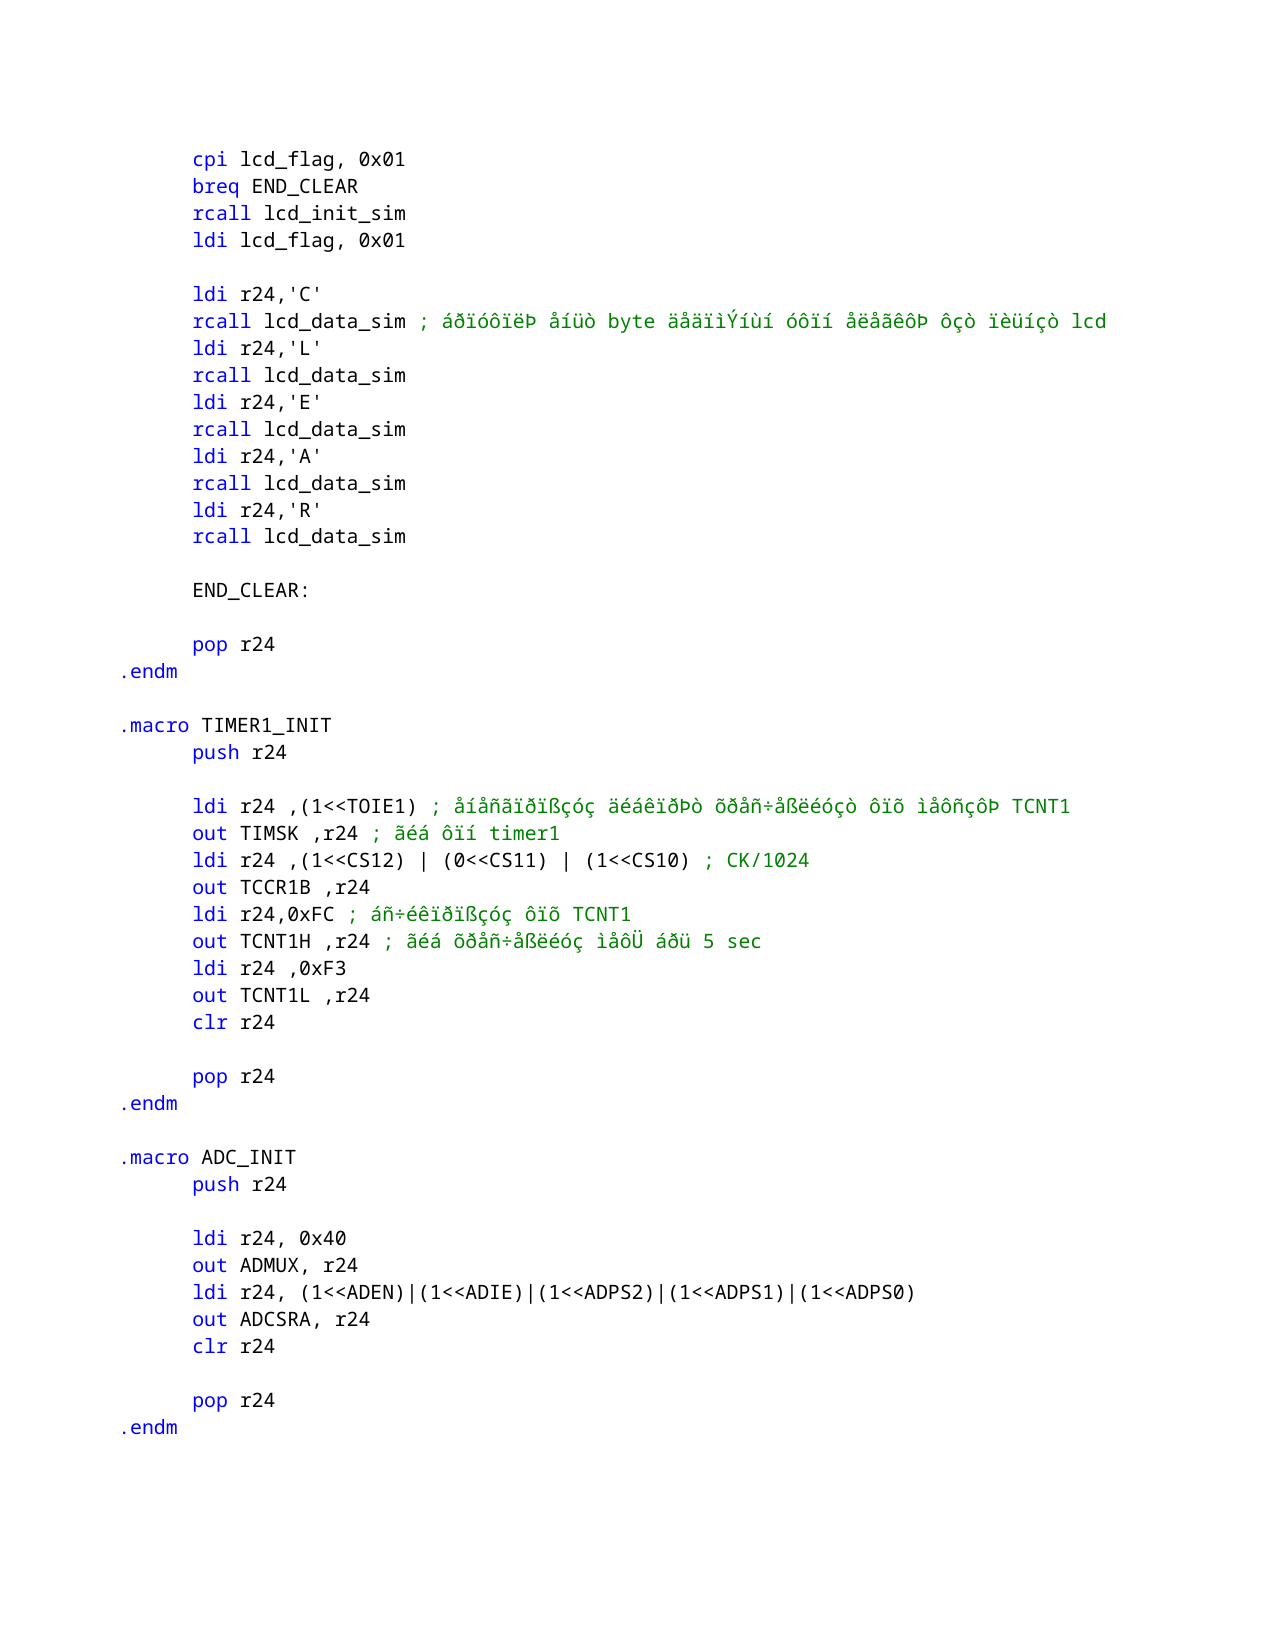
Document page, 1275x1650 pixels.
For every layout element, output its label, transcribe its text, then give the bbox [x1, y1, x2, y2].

text cpi lcd_flag, 0x01 [118, 145, 1157, 172]
text rcall lcd_data_sim [118, 361, 1157, 388]
text breq END_CLEAR [118, 172, 1157, 199]
text out TCNT1H ,r24 ; ãéá õðåñ÷åßëéóç ìåôÜ áðü 5 sec [118, 927, 1157, 954]
text rcall lcd_data_sim [118, 415, 1157, 442]
text ldi r24 ,0xF3 [118, 954, 1157, 981]
text ldi r24,'L' [118, 334, 1157, 361]
text ldi r24,'A' [118, 442, 1157, 469]
text out ADMUX, r24 [118, 1251, 1157, 1278]
text .endm [118, 1413, 1157, 1440]
text pop r24 [118, 1062, 1157, 1089]
text push r24 [118, 1170, 1157, 1197]
text clr r24 [118, 1332, 1157, 1359]
text ldi r24 ,(1<<CS12) | (0<<CS11) | (1<<CS10) ; CK/1024 [118, 847, 1157, 873]
text ldi r24,'R' [118, 496, 1157, 523]
text ldi r24,'E' [118, 388, 1157, 415]
text pop r24 [118, 1386, 1157, 1413]
text .macro TIMER1_INIT [118, 712, 1157, 739]
text ldi r24,'C' [118, 280, 1157, 307]
text END_CLEAR: [118, 577, 1157, 604]
text out ADCSRA, r24 [118, 1305, 1157, 1332]
text out TCCR1B ,r24 [118, 873, 1157, 901]
text rcall lcd_init_sim [118, 199, 1157, 226]
text ldi r24, 0x40 [118, 1224, 1157, 1251]
text out TCNT1L ,r24 [118, 981, 1157, 1008]
text ldi r24, (1<<ADEN)|(1<<ADIE)|(1<<ADPS2)|(1<<ADPS1)|(1<<ADPS0) [118, 1278, 1157, 1305]
text rcall lcd_data_sim [118, 469, 1157, 496]
text out TIMSK ,r24 ; ãéá ôïí timer1 [118, 819, 1157, 847]
text .endm [118, 1089, 1157, 1116]
text clr r24 [118, 1008, 1157, 1035]
text rcall lcd_data_sim ; áðïóôïëÞ åíüò byte äåäïìÝíùí óôïí åëåãêôÞ ôçò ïèüíçò lcd [118, 307, 1157, 334]
text .endm [118, 658, 1157, 685]
text pop r24 [118, 631, 1157, 658]
text ldi r24,0xFC ; áñ÷éêïðïßçóç ôïõ TCNT1 [118, 901, 1157, 927]
text rcall lcd_data_sim [118, 523, 1157, 550]
text ldi r24 ,(1<<TOIE1) ; åíåñãïðïßçóç äéáêïðÞò õðåñ÷åßëéóçò ôïõ ìåôñçôÞ TCNT1 [118, 793, 1157, 819]
text push r24 [118, 739, 1157, 766]
text ldi lcd_flag, 0x01 [118, 226, 1157, 253]
text .macro ADC_INIT [118, 1143, 1157, 1170]
